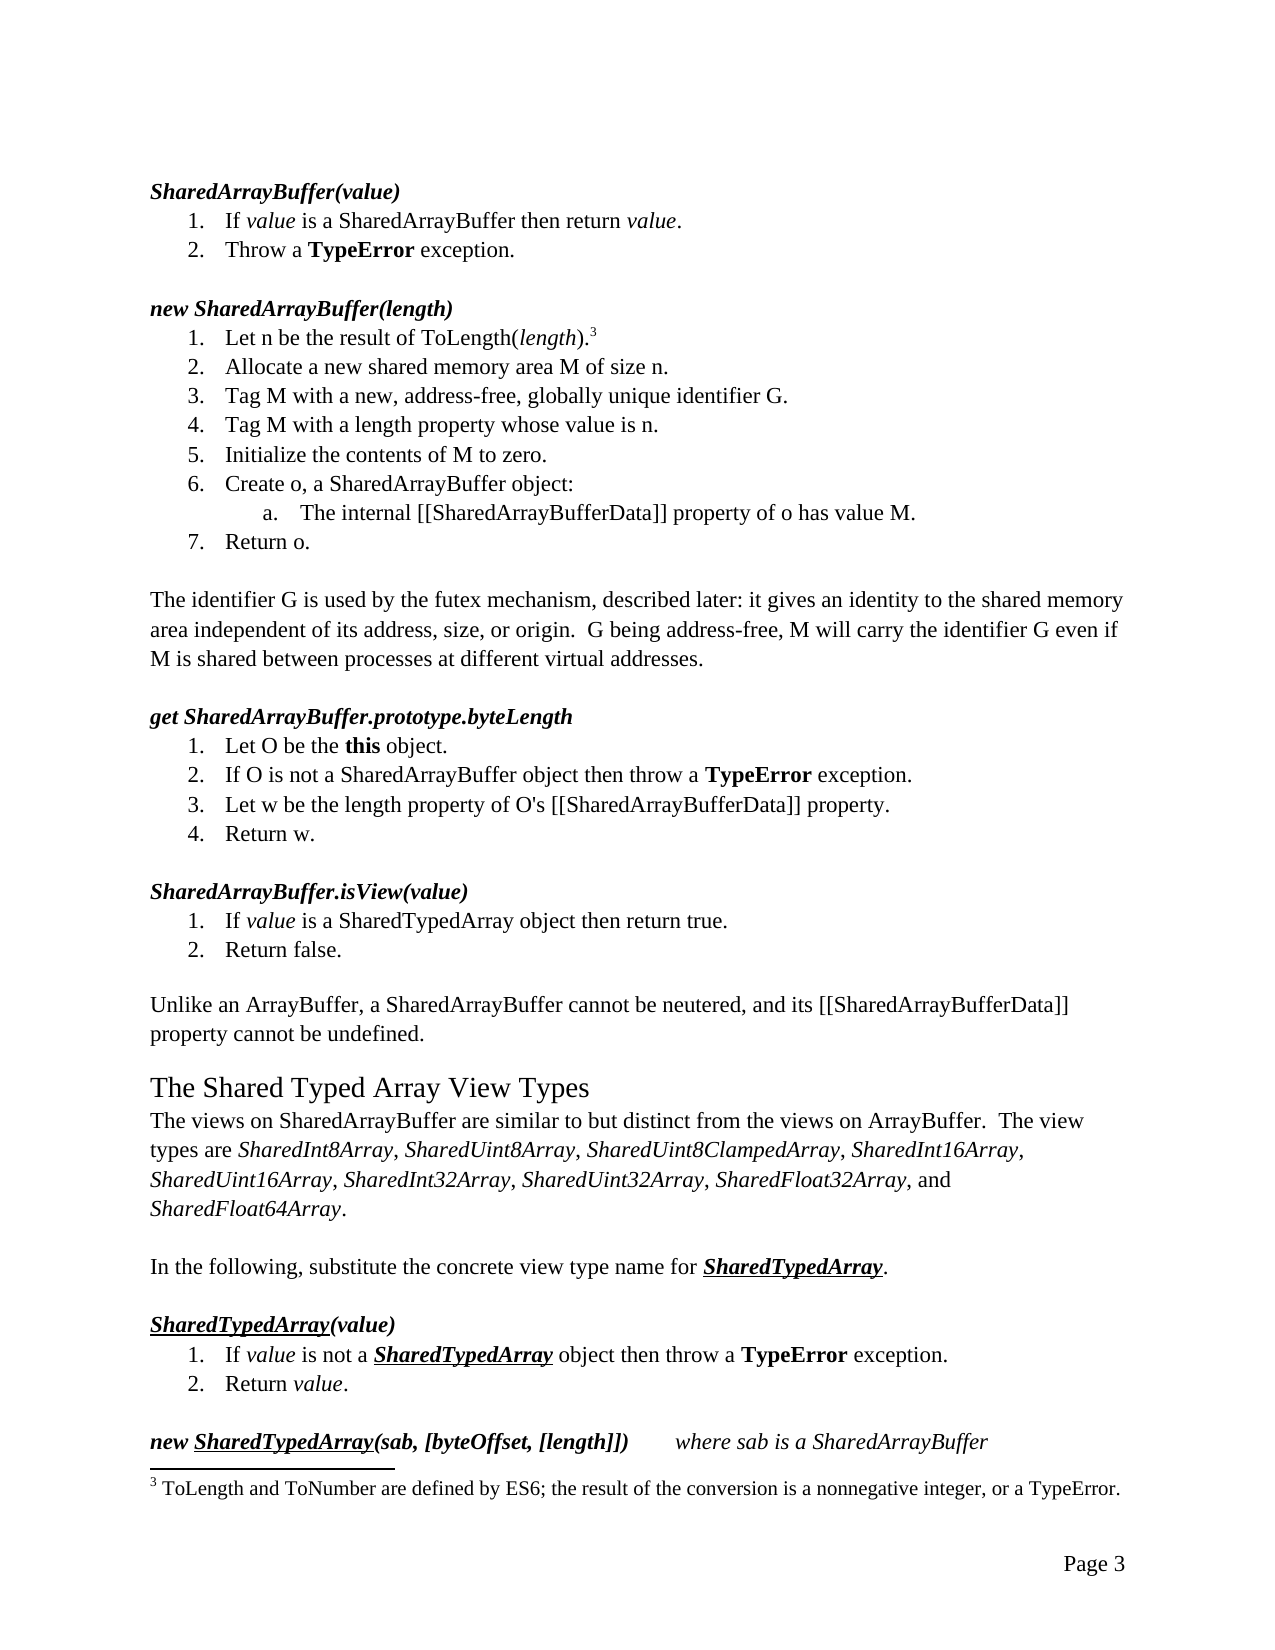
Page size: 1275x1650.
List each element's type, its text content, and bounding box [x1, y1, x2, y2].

list Tag M with a new, address-free, globally unique identifier G. [187, 383, 1125, 409]
list Return w. [187, 821, 1125, 846]
text SharedTypedArray(value) [150, 1312, 1125, 1338]
text The identifier G is used by the futex mechanism, described later: it gives an identity to the shared memory area independent of its address, size, or origin. G being address-free, M will carry the identifier G even if M is shared between processes at different virtual addresses. [150, 587, 1125, 671]
text new SharedArrayBuffer(length) [150, 296, 1125, 321]
list Let w be the length property of O's [[SharedArrayBufferData]] property. [187, 792, 1125, 817]
list Allocate a new shared memory area M of size n. [187, 354, 1125, 379]
list Throw a TypeError exception. [187, 237, 1125, 263]
text Unlike an ArrayBuffer, a SharedArrayBuffer cannot be neutered, and its [[SharedArrayBufferData]] property cannot be undefined. [150, 992, 1125, 1047]
list The internal [[SharedArrayBufferData]] property of o has value M. [262, 500, 1125, 525]
list If value is a SharedTypedArray object then return true. [187, 908, 1125, 934]
list Return false. [187, 937, 1125, 963]
text In the following, substitute the concrete view type name for SharedTypedArray. [150, 1254, 1125, 1279]
list Tag M with a length property whose value is n. [187, 412, 1125, 438]
list If O is not a SharedArrayBuffer object then throw a TypeError exception. [187, 762, 1125, 788]
text The views on SharedArrayBuffer are similar to but distinct from the views on ArrayBuffer. The view types are SharedInt8Array, SharedUint8Array, SharedUint8ClampedArray, SharedInt16Array, SharedUint16Array, SharedInt32Array, SharedUint32Array, SharedFloat32Array, and SharedFloat64Array. [150, 1108, 1125, 1221]
text get SharedArrayBuffer.prototype.byteLength [150, 704, 1125, 729]
text SharedArrayBuffer(value) [150, 179, 1125, 204]
list If value is not a SharedTypedArray object then throw a TypeError exception. [187, 1342, 1125, 1367]
text SharedArrayBuffer.isView(value) [150, 879, 1125, 904]
list Create o, a SharedArrayBuffer object: [187, 471, 1125, 496]
list Let O be the this object. [187, 733, 1125, 759]
list ToLength and ToNumber are defined by ES6; the result of the conversion is a nonnegative integer, or a TypeError. [150, 1474, 1125, 1500]
list Let n be the result of ToLength(length). [187, 325, 1125, 350]
text new SharedTypedArray(sab, [byteOffset, [length]]) where sab is a SharedArrayBuffer [150, 1429, 1125, 1454]
list If value is a SharedArrayBuffer then return value. [187, 208, 1125, 234]
list Initialize the contents of M to zero. [187, 442, 1125, 467]
list Return value. [187, 1371, 1125, 1396]
list Return o. [187, 529, 1125, 554]
subtitle The Shared Typed Array View Types [150, 1071, 1125, 1103]
